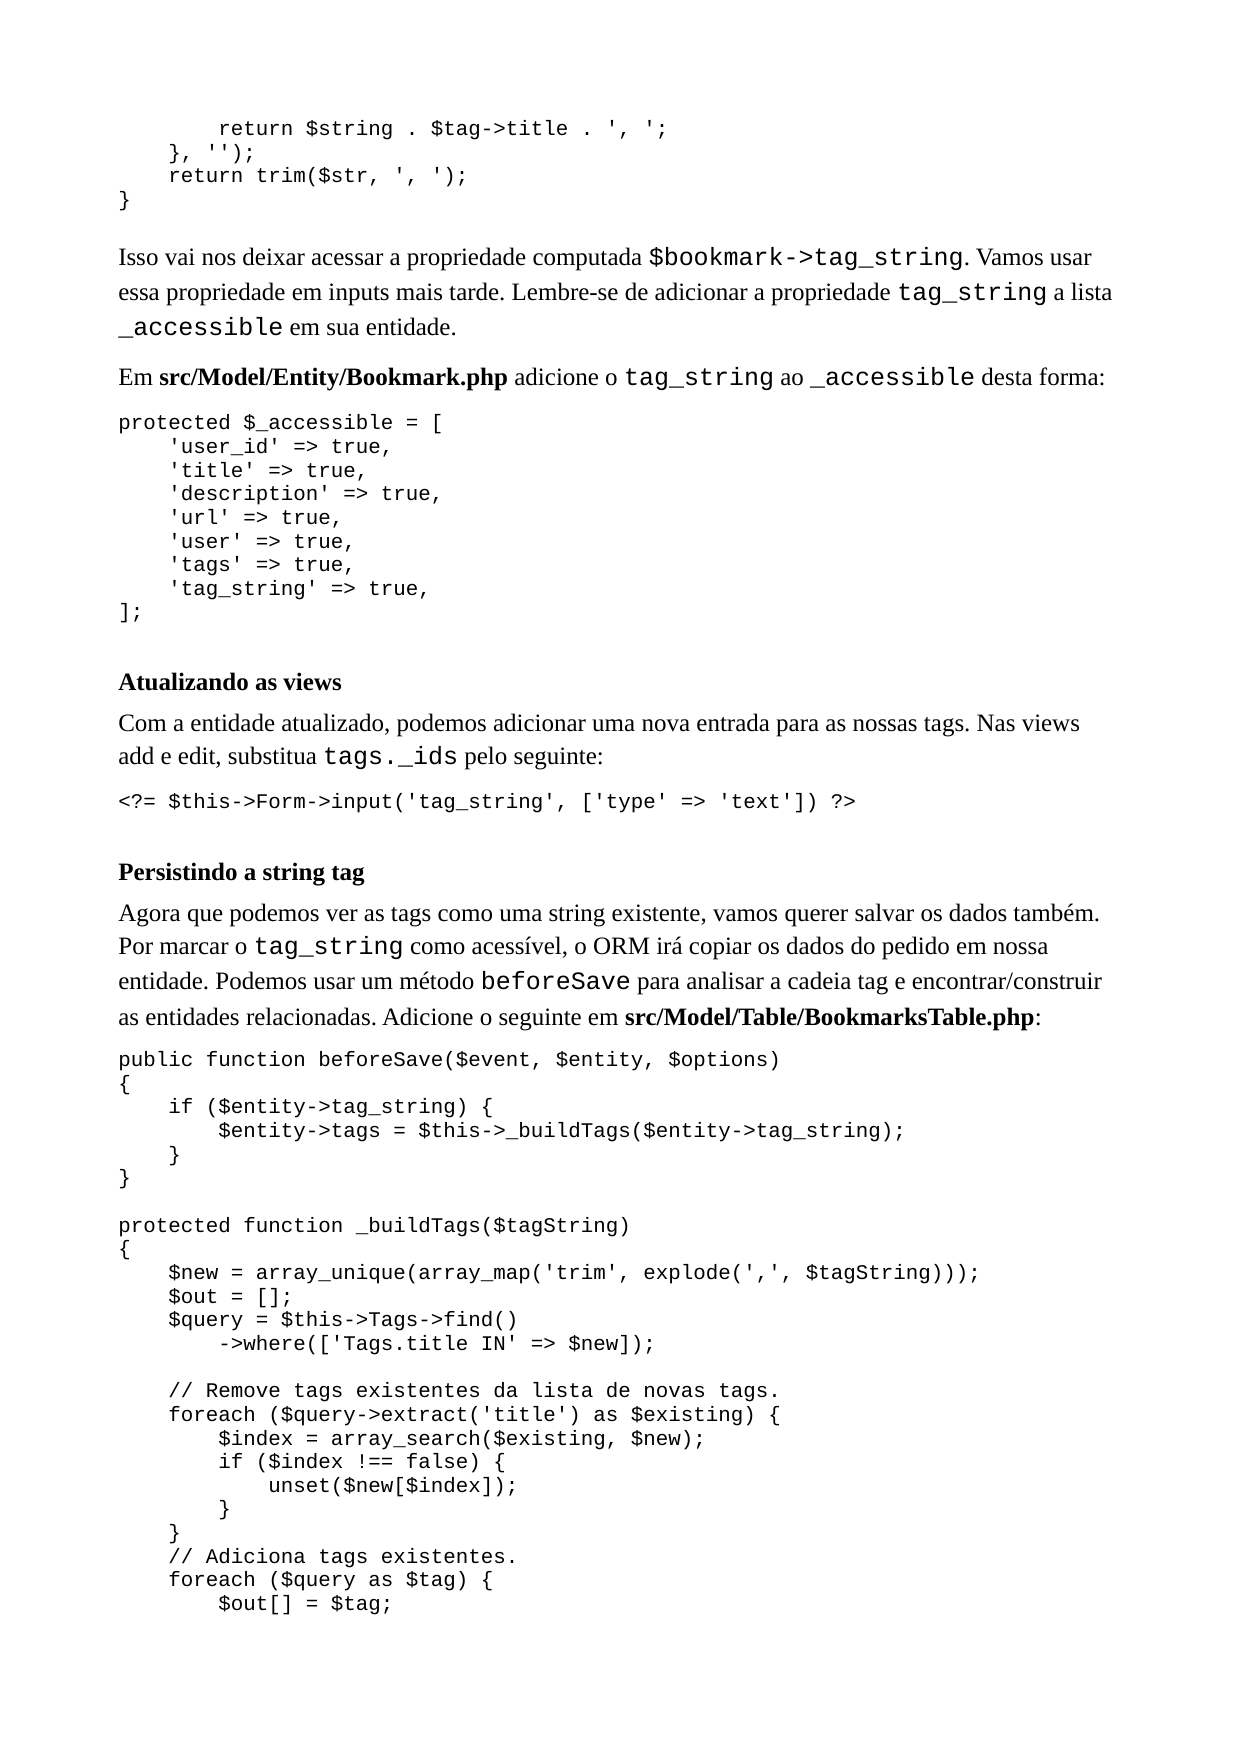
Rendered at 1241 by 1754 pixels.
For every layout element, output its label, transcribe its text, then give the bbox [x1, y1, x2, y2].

text $new = array_unique(array_map('trim', explode(',', $tagString))); [118, 1262, 1122, 1286]
text Isso vai nos deixar acessar a propriedade computada $bookmark->tag_string. Vamos usar essa propriedade em inputs mais tarde. Lembre-se de adicionar a propriedade tag_string a lista _accessible em sua entidade. [118, 242, 1122, 343]
text $index = array_search($existing, $new); [118, 1427, 1122, 1451]
text } [118, 1144, 1122, 1167]
text if ($entity->tag_string) { [118, 1096, 1122, 1120]
text ->where(['Tags.title IN' => $new]); [118, 1333, 1122, 1357]
text foreach ($query->extract('title') as $existing) { [118, 1404, 1122, 1427]
text 'title' => true, [118, 460, 1122, 483]
text 'tag_string' => true, [118, 578, 1122, 602]
text foreach ($query as $tag) { [118, 1569, 1122, 1593]
text } [118, 1522, 1122, 1546]
text 'user_id' => true, [118, 436, 1122, 460]
text unset($new[$index]); [118, 1475, 1122, 1498]
text { [118, 1073, 1122, 1096]
text } [118, 1167, 1122, 1191]
text Agora que podemos ver as tags como uma string existente, vamos querer salvar os dados também. Por marcar o tag_string como acessível, o ORM irá copiar os dados do pedido em nossa entidade. Podemos usar um método beforeSave para analisar a cadeia tag e encontrar/construir as entidades relacionadas. Adicione o seguinte em src/Model/Table/BookmarksTable.php: [118, 898, 1122, 1030]
text 'url' => true, [118, 507, 1122, 531]
text return trim($str, ', '); [118, 165, 1122, 189]
text $out = []; [118, 1286, 1122, 1309]
text $entity->tags = $this->_buildTags($entity->tag_string); [118, 1120, 1122, 1144]
text } [118, 189, 1122, 213]
text ]; [118, 602, 1122, 625]
text 'tags' => true, [118, 554, 1122, 578]
text if ($index !== false) { [118, 1451, 1122, 1475]
text // Remove tags existentes da lista de novas tags. [118, 1380, 1122, 1404]
text protected function _buildTags($tagString) [118, 1215, 1122, 1238]
text } [118, 1498, 1122, 1522]
text 'description' => true, [118, 483, 1122, 507]
text $out[] = $tag; [118, 1593, 1122, 1617]
text { [118, 1238, 1122, 1262]
text <?= $this->Form->input('tag_string', ['type' => 'text']) ?> [118, 791, 1122, 815]
text 'user' => true, [118, 531, 1122, 554]
text return $string . $tag->title . ', '; [118, 118, 1122, 142]
subtitle Persistindo a string tag [118, 857, 1122, 886]
text protected $_accessible = [ [118, 412, 1122, 436]
subtitle Atualizando as views [118, 667, 1122, 696]
text public function beforeSave($event, $entity, $options) [118, 1049, 1122, 1073]
text }, ''); [118, 142, 1122, 165]
text $query = $this->Tags->find() [118, 1309, 1122, 1333]
text Em src/Model/Entity/Bookmark.php adicione o tag_string ao _accessible desta forma: [118, 362, 1122, 393]
text // Adiciona tags existentes. [118, 1546, 1122, 1569]
text Com a entidade atualizado, podemos adicionar uma nova entrada para as nossas tags. Nas views add e edit, substitua tags._ids pelo seguinte: [118, 708, 1122, 772]
